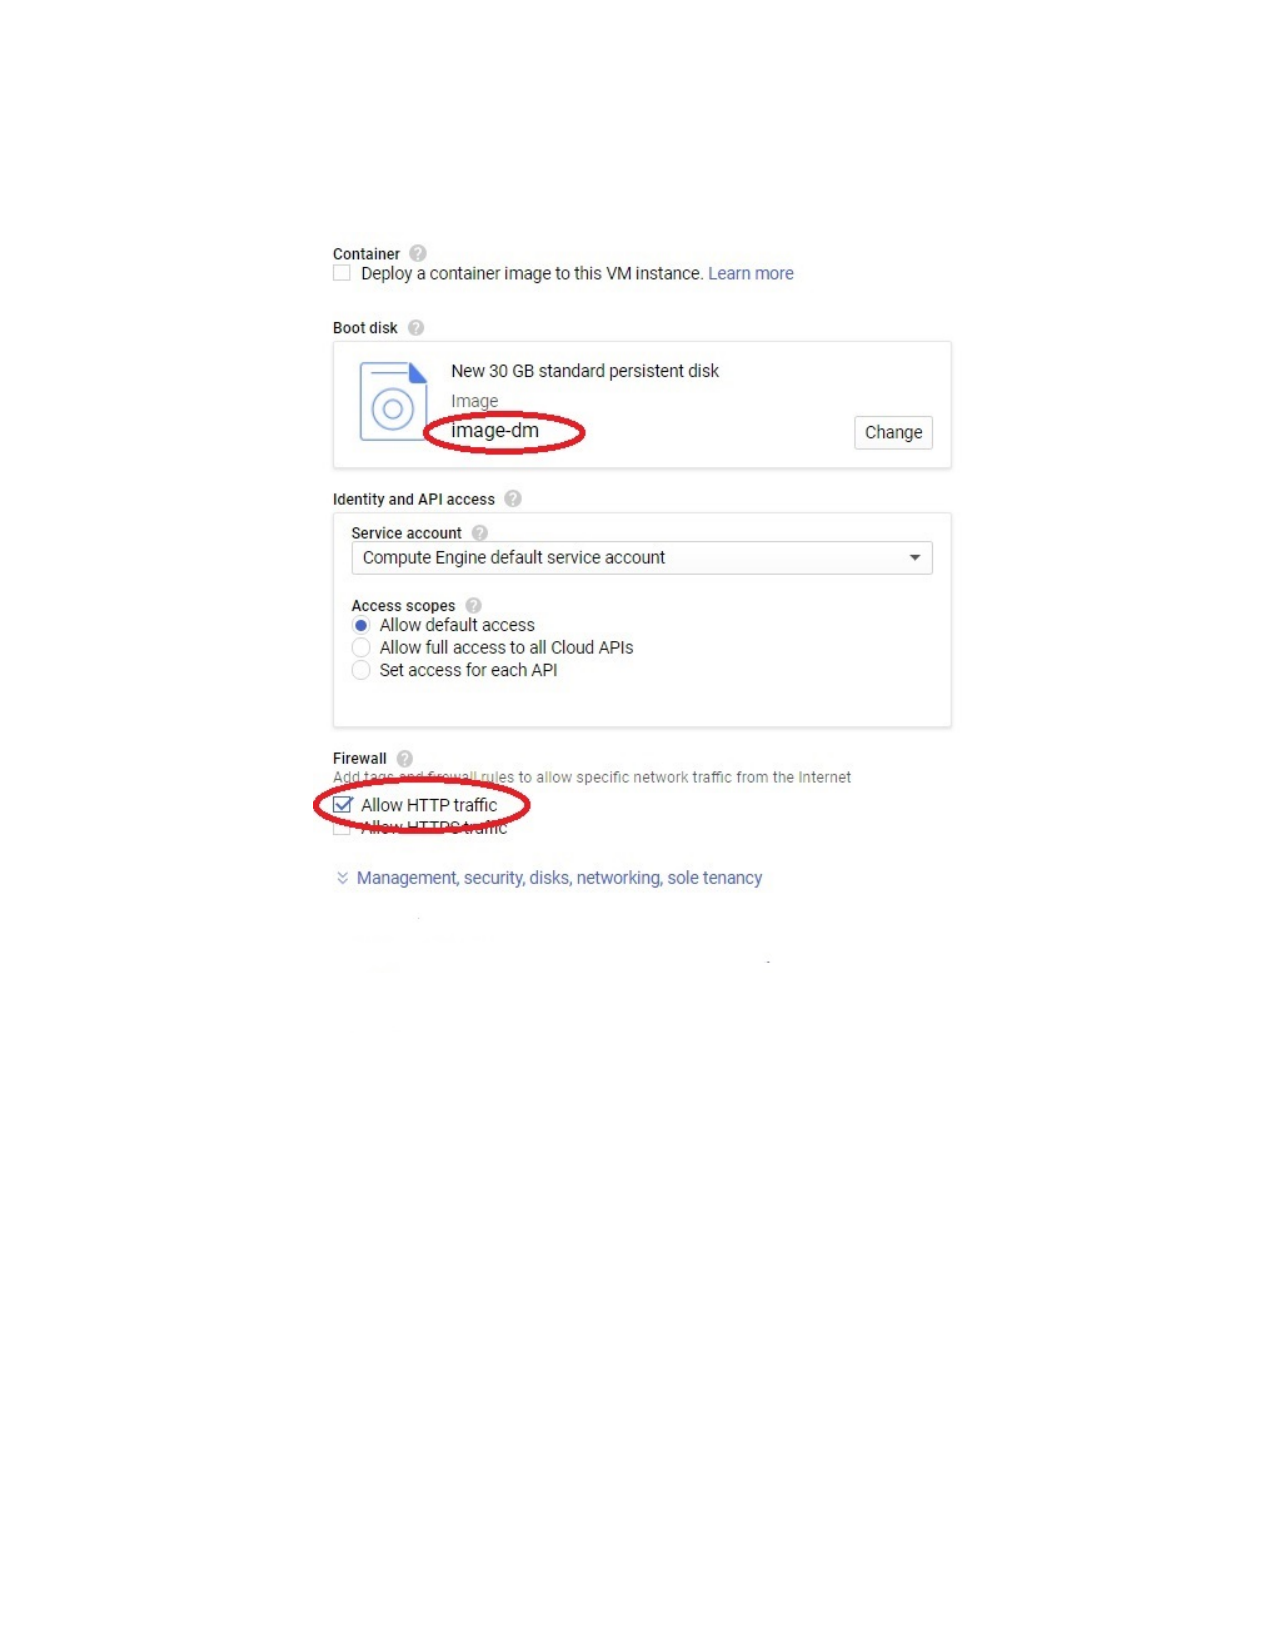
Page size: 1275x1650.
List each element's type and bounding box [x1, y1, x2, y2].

picture [313, 232, 962, 1043]
